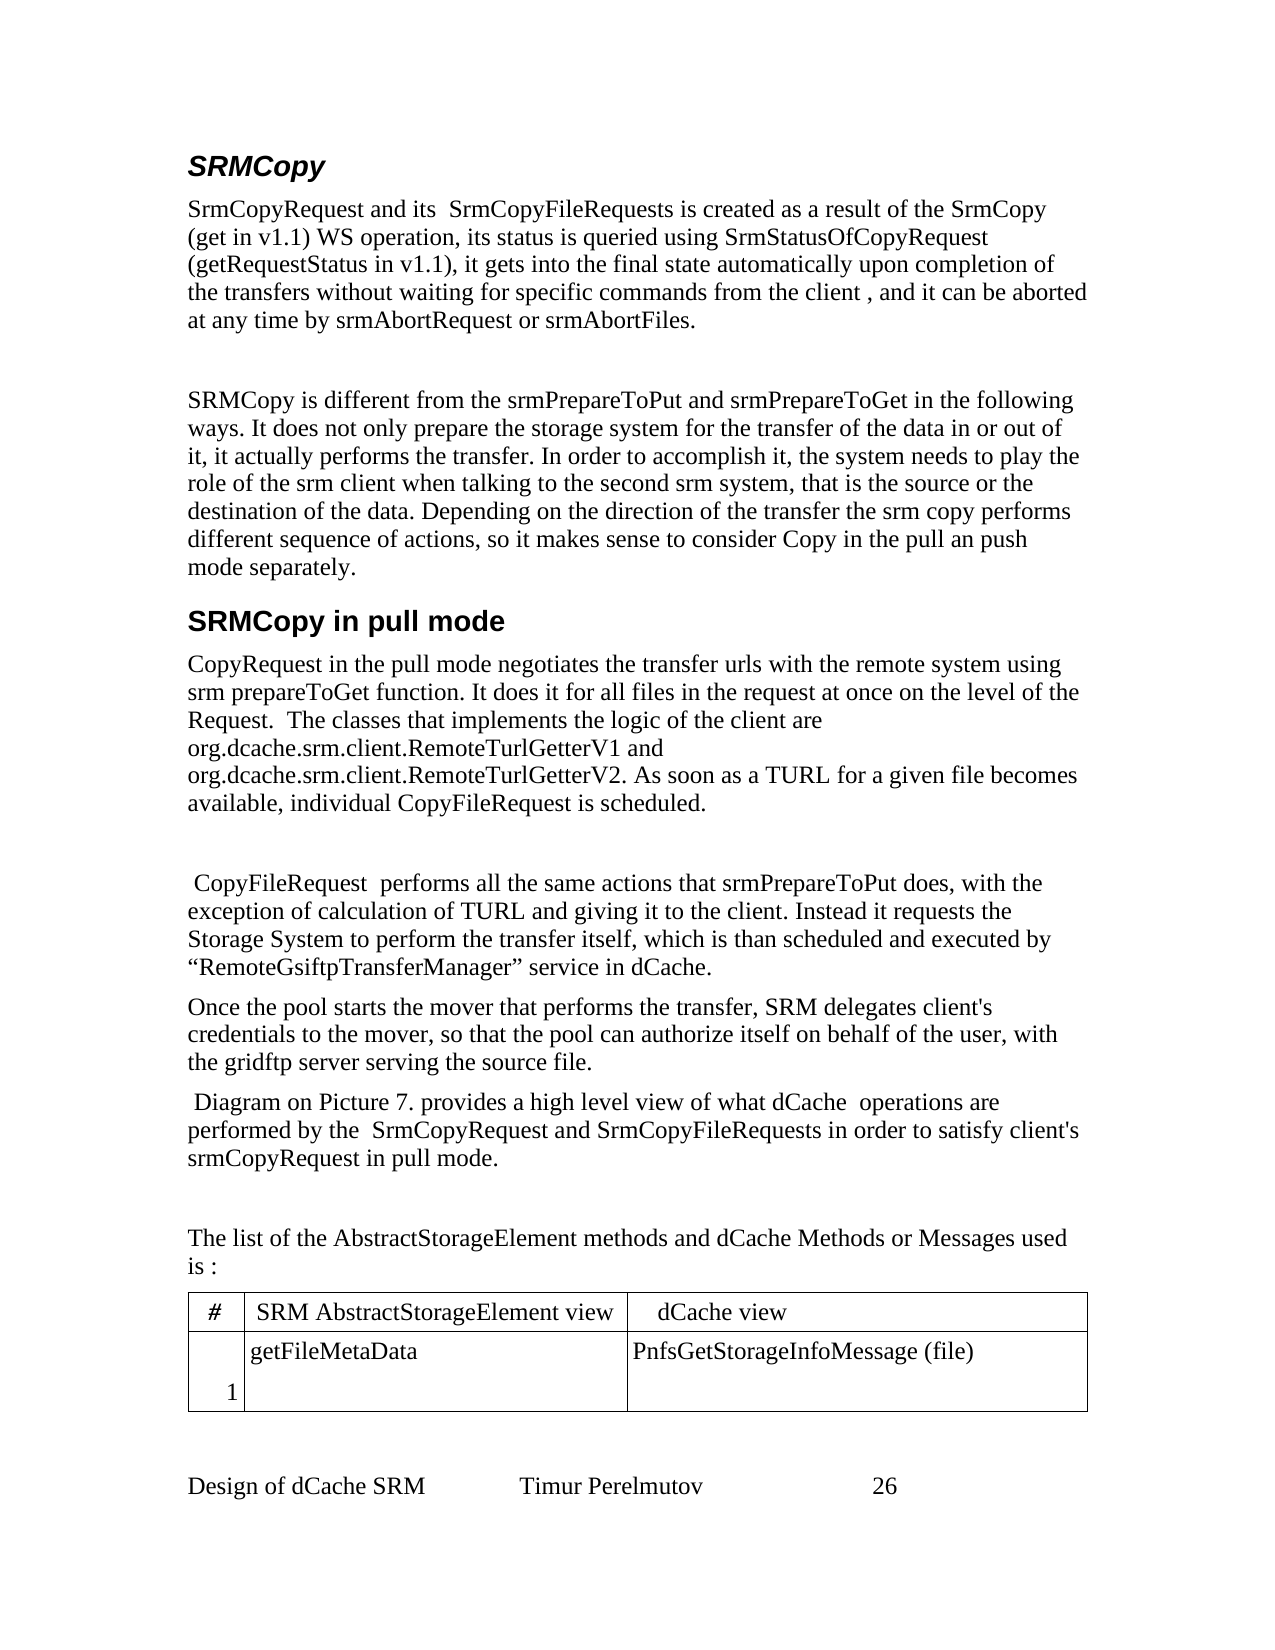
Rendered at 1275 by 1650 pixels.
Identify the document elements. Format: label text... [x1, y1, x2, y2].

text SrmCopyRequest and its SrmCopyFileRequests is created as a result of the SrmCopy (get in v1.1) WS operation, its status is queried using SrmStatusOfCopyRequest (getRequestStatus in v1.1), it gets into the final state automatically upon completion of the transfers without waiting for specific commands from the client , and it can be aborted at any time by srmAbortRequest or srmAbortFiles. [187, 195, 1087, 334]
text SRMCopy is different from the srmPrepareToPut and srmPrepareToGet in the following ways. It does not only prepare the storage system for the transfer of the data in or out of it, it actually performs the transfer. In order to accomplish it, the system needs to play the role of the srm client when talking to the second srm system, that is the source or the destination of the data. Depending on the direction of the transfer the srm copy performs different sequence of actions, so it makes sense to consider Copy in the pull an push mode separately. [187, 386, 1087, 580]
table_header SRM AbstractStorageElement view [245, 1293, 627, 1331]
table_header dCache view [628, 1293, 1087, 1331]
table_cell 1 [189, 1332, 244, 1411]
text The list of the AbstractStorageElement methods and dCache Methods or Messages used is : [187, 1224, 1087, 1280]
table_header # [189, 1293, 244, 1331]
text Once the pool starts the mover that performs the transfer, SRM delegates client's credentials to the mover, so that the pool can authorize itself on behalf of the user, with the gridftp server serving the source file. [187, 993, 1087, 1076]
text CopyFileRequest performs all the same actions that srmPrepareToPut does, with the exception of calculation of TURL and giving it to the client. Instead it requests the Storage System to perform the transfer itself, which is than scheduled and executed by “RemoteGsiftpTransferManager” service in dCache. [187, 869, 1087, 980]
text Diagram on Picture 7. provides a high level view of what dCache operations are performed by the SrmCopyRequest and SrmCopyFileRequests in order to satisfy client's srmCopyRequest in pull mode. [187, 1088, 1087, 1172]
text CopyRequest in the pull mode negotiates the transfer urls with the remote system using srm prepareToGet function. It does it for all files in the request at once on the level of the Request. The classes that implements the logic of the client are org.dcache.srm.client.RemoteTurlGetterV1 and org.dcache.srm.client.RemoteTurlGetterV2. As soon as a TURL for a given file becomes available, individual CopyFileRequest is scheduled. [187, 651, 1087, 817]
subtitle SRMCopy [187, 150, 1087, 183]
table_cell getFileMetaData [245, 1332, 627, 1411]
subtitle SRMCopy in pull mode [187, 605, 1087, 638]
table_cell PnfsGetStorageInfoMessage (file) [628, 1332, 1087, 1411]
